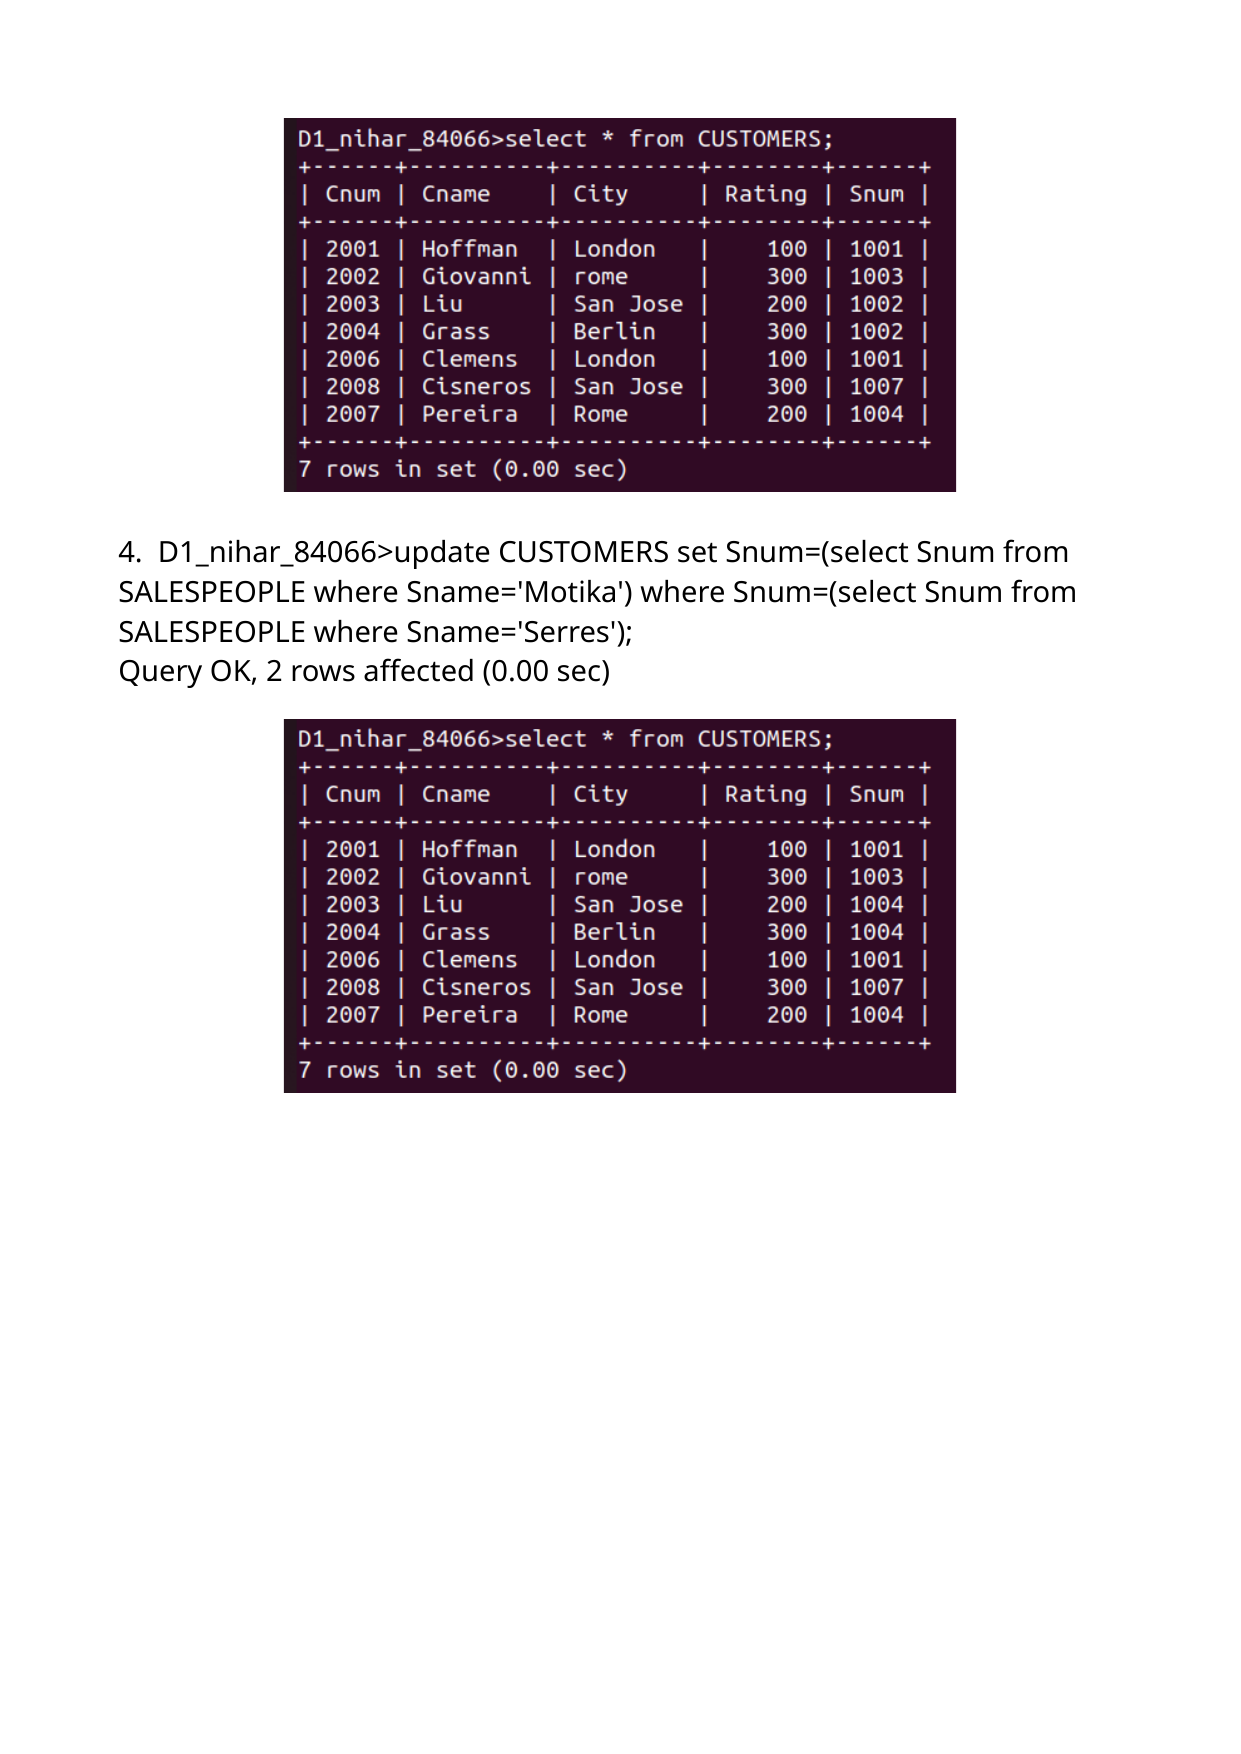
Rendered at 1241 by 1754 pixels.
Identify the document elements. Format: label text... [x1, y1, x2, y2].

text Query OK, 2 rows affected (0.00 sec) [118, 651, 1122, 690]
picture [283, 719, 957, 1093]
text 4. D1_nihar_84066>update CUSTOMERS set Snum=(select Snum from SALESPEOPLE where Sname='Motika') where Snum=(select Snum from SALESPEOPLE where Sname='Serres'); [118, 532, 1122, 651]
picture [283, 118, 957, 492]
